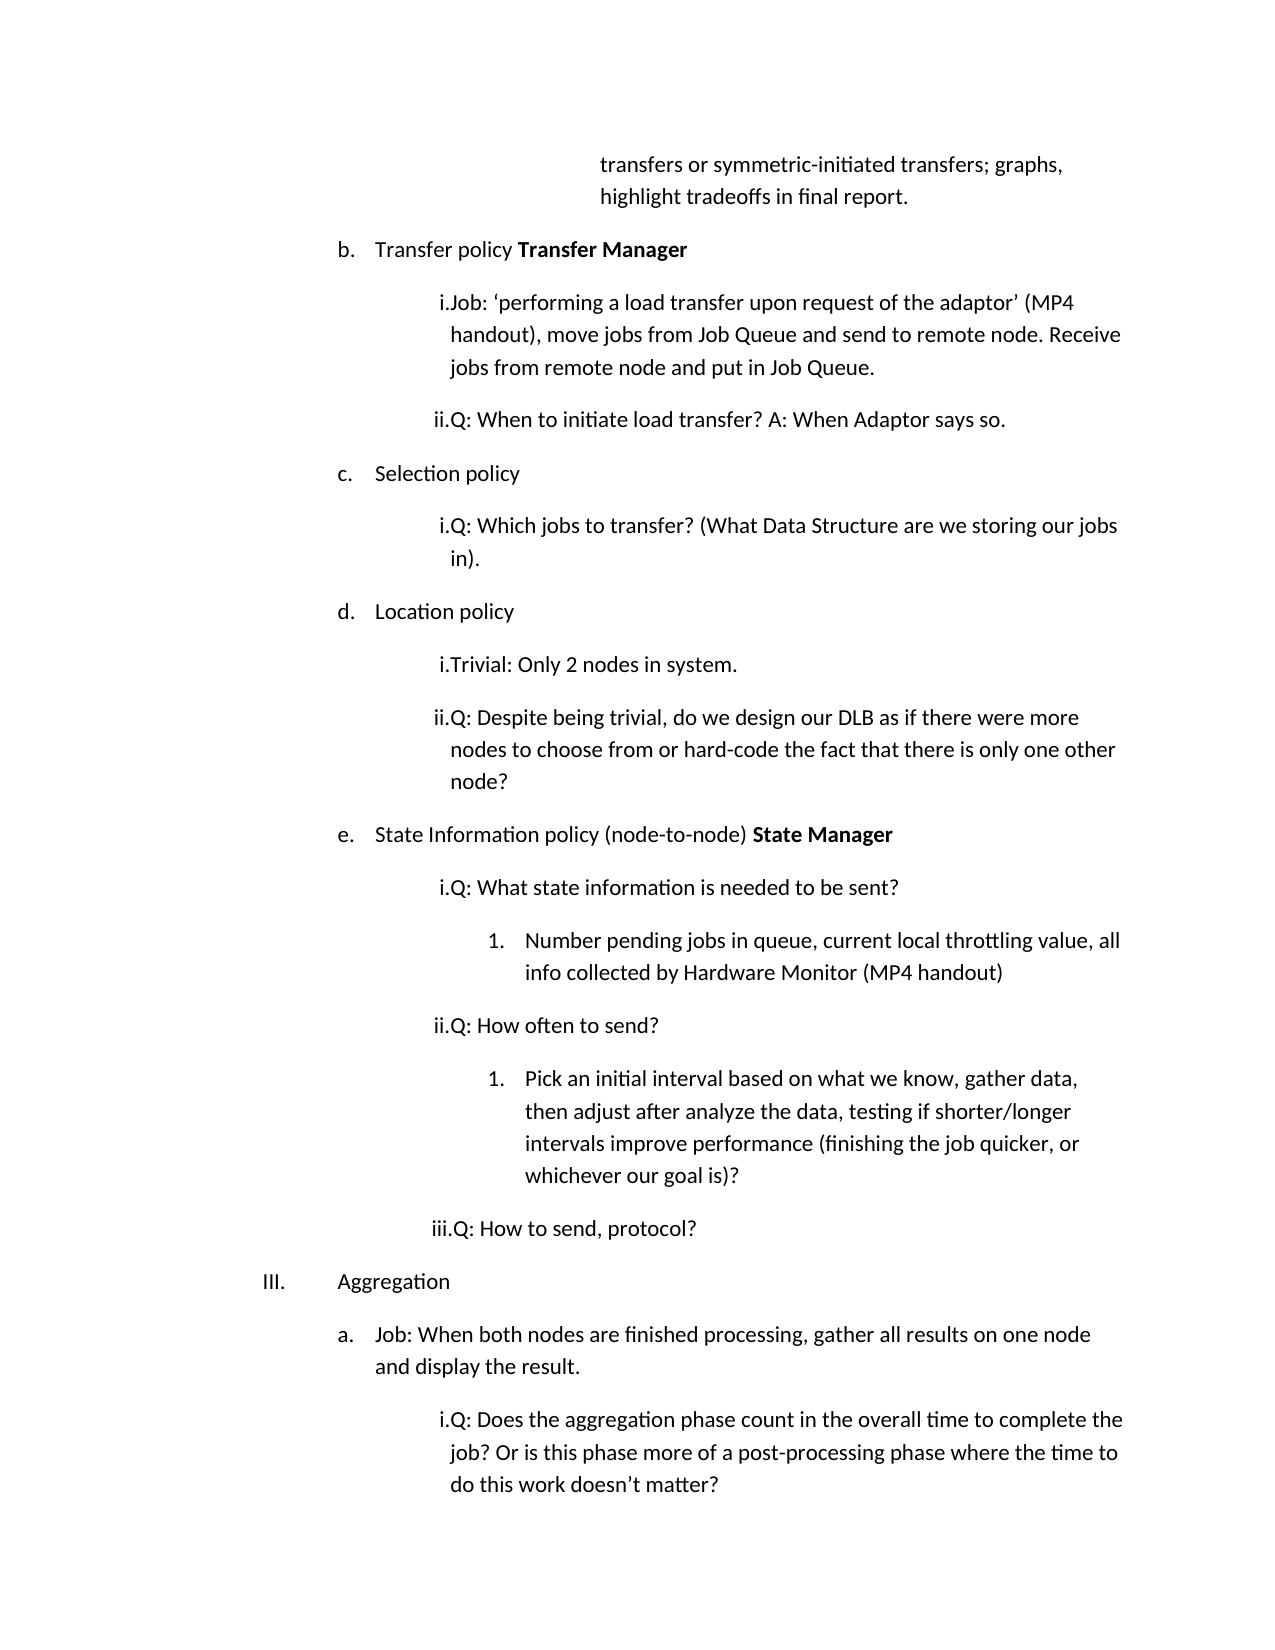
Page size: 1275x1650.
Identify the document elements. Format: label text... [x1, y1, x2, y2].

list Q: When to initiate load transfer? A: When Adaptor says so. [431, 406, 1125, 434]
list Transfer policy Transfer Manager [337, 235, 1125, 263]
list Aggregation [262, 1267, 1125, 1295]
list Selection policy [337, 459, 1125, 487]
list Job: When both nodes are finished processing, gather all results on one node and display the result. [337, 1320, 1125, 1380]
list Trivial: Only 2 nodes in system. [431, 650, 1125, 678]
list Q: Does the aggregation phase count in the overall time to complete the job? Or is this phase more of a post-processing phase where the time to do this work doesn’t matter? [431, 1405, 1125, 1498]
list Q: How often to send? [431, 1012, 1125, 1039]
list Q: Which jobs to transfer? (What Data Structure are we storing our jobs in). [431, 512, 1125, 572]
list Pick an initial interval based on what we know, gather data, then adjust after analyze the data, testing if shorter/longer intervals improve performance (finishing the job quicker, or whichever our goal is)? [487, 1064, 1125, 1189]
list Job: ‘performing a load transfer upon request of the adaptor’ (MP4 handout), move jobs from Job Queue and send to remote node. Receive jobs from remote node and put in Job Queue. [431, 288, 1125, 381]
list State Information policy (node-to-node) State Manager [337, 820, 1125, 848]
list Q: How to send, protocol? [431, 1214, 1125, 1242]
list transfers or symmetric-initiated transfers; graphs, highlight tradeoffs in final report. [562, 150, 1125, 210]
list Q: What state information is needed to be sent? [431, 873, 1125, 901]
list Number pending jobs in queue, current local throttling value, all info collected by Hardware Monitor (MP4 handout) [487, 926, 1125, 987]
list Q: Despite being trivial, do we design our DLB as if there were more nodes to choose from or hard-code the fact that there is only one other node? [431, 703, 1125, 795]
list Location policy [337, 597, 1125, 625]
